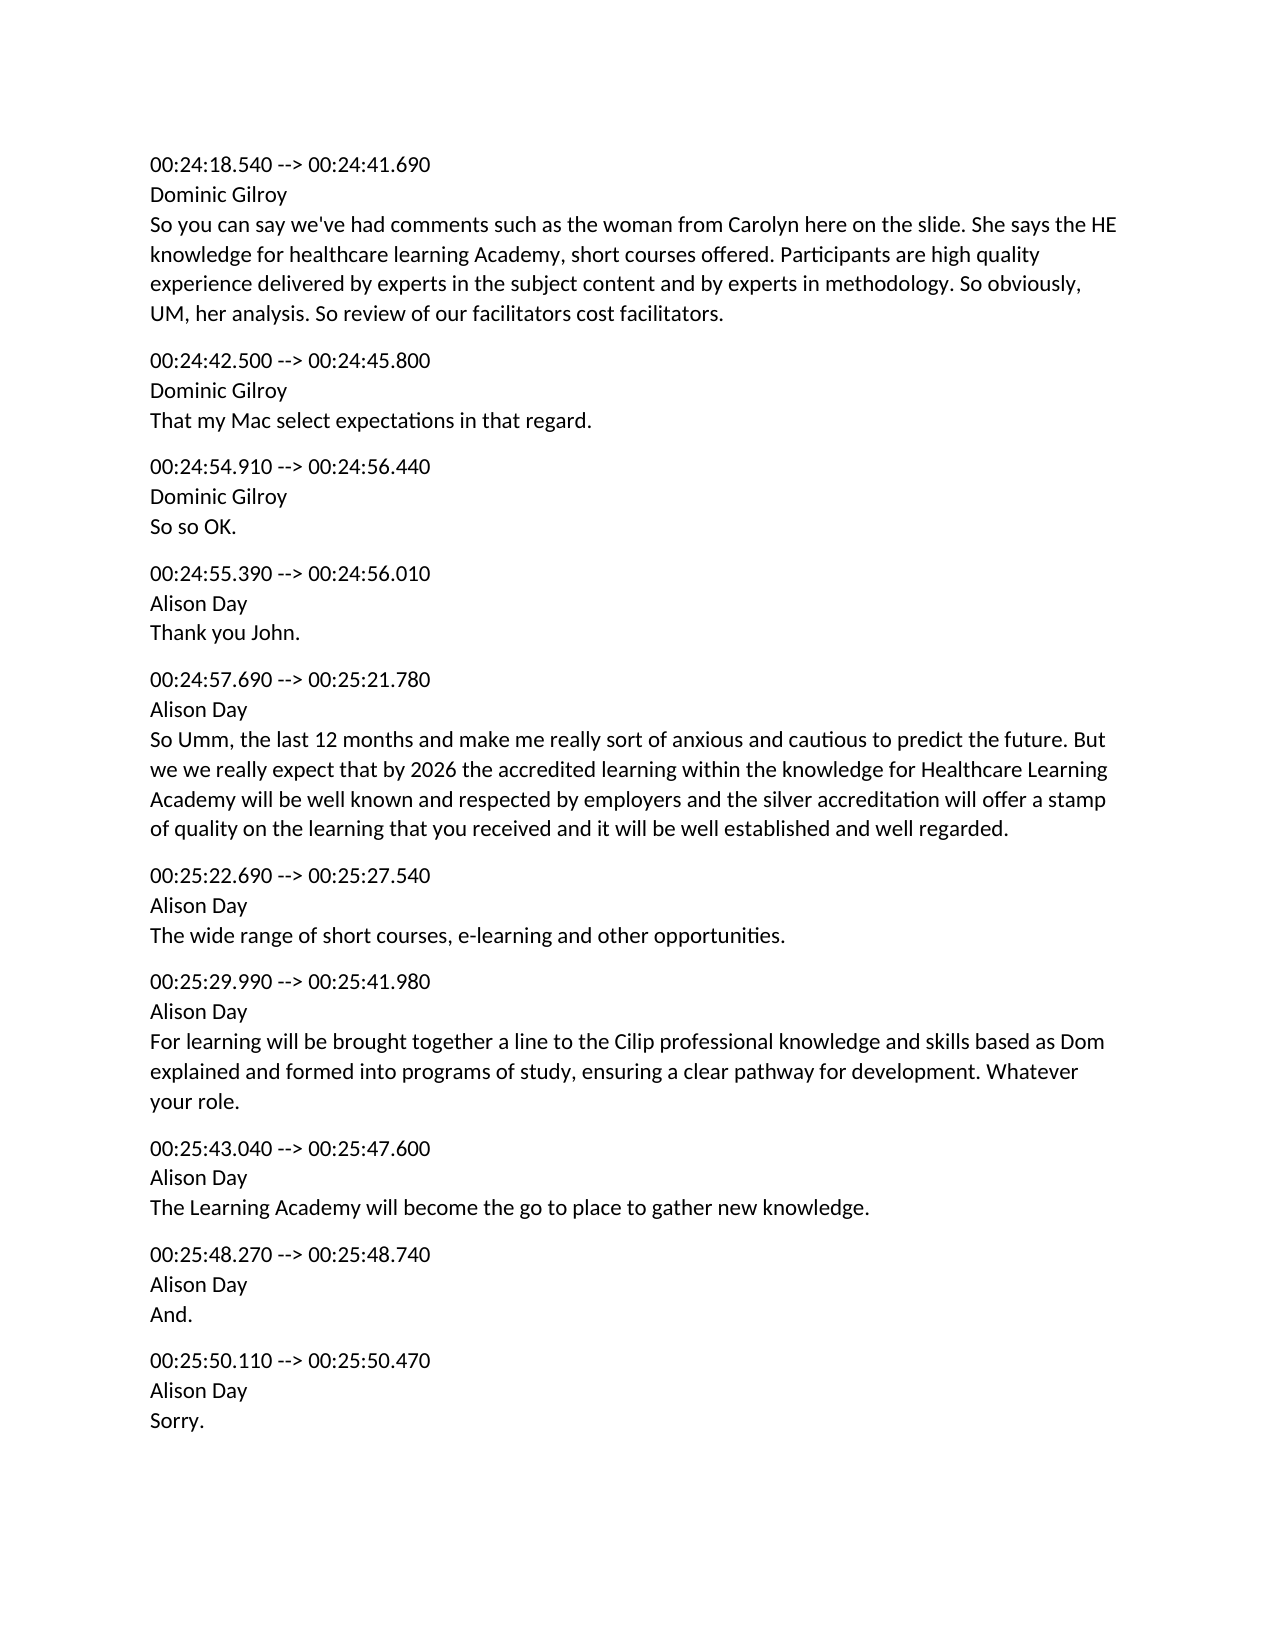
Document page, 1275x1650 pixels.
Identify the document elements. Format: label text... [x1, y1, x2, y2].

text 00:25:22.690 --> 00:25:27.540 Alison Day The wide range of short courses, e-learning and other opportunities. [150, 861, 1125, 949]
text 00:25:29.990 --> 00:25:41.980 Alison Day For learning will be brought together a line to the Cilip professional knowledge and skills based as Dom explained and formed into programs of study, ensuring a clear pathway for development. Whatever your role. [150, 967, 1125, 1115]
text 00:24:42.500 --> 00:24:45.800 Dominic Gilroy That my Mac select expectations in that regard. [150, 346, 1125, 434]
text 00:24:54.910 --> 00:24:56.440 Dominic Gilroy So so OK. [150, 452, 1125, 540]
text 00:25:50.110 --> 00:25:50.470 Alison Day Sorry. [150, 1346, 1125, 1434]
text 00:25:43.040 --> 00:25:47.600 Alison Day The Learning Academy will become the go to place to gather new knowledge. [150, 1134, 1125, 1221]
text 00:24:57.690 --> 00:25:21.780 Alison Day So Umm, the last 12 months and make me really sort of anxious and cautious to predict the future. But we we really expect that by 2026 the accredited learning within the knowledge for Healthcare Learning Academy will be well known and respected by employers and the silver accreditation will offer a stamp of quality on the learning that you received and it will be well established and well regarded. [150, 665, 1125, 843]
text 00:25:48.270 --> 00:25:48.740 Alison Day And. [150, 1240, 1125, 1328]
text 00:24:18.540 --> 00:24:41.690 Dominic Gilroy So you can say we've had comments such as the woman from Carolyn here on the slide. She says the HE knowledge for healthcare learning Academy, short courses offered. Participants are high quality experience delivered by experts in the subject content and by experts in methodology. So obviously, UM, her analysis. So review of our facilitators cost facilitators. [150, 150, 1125, 327]
text 00:24:55.390 --> 00:24:56.010 Alison Day Thank you John. [150, 559, 1125, 647]
